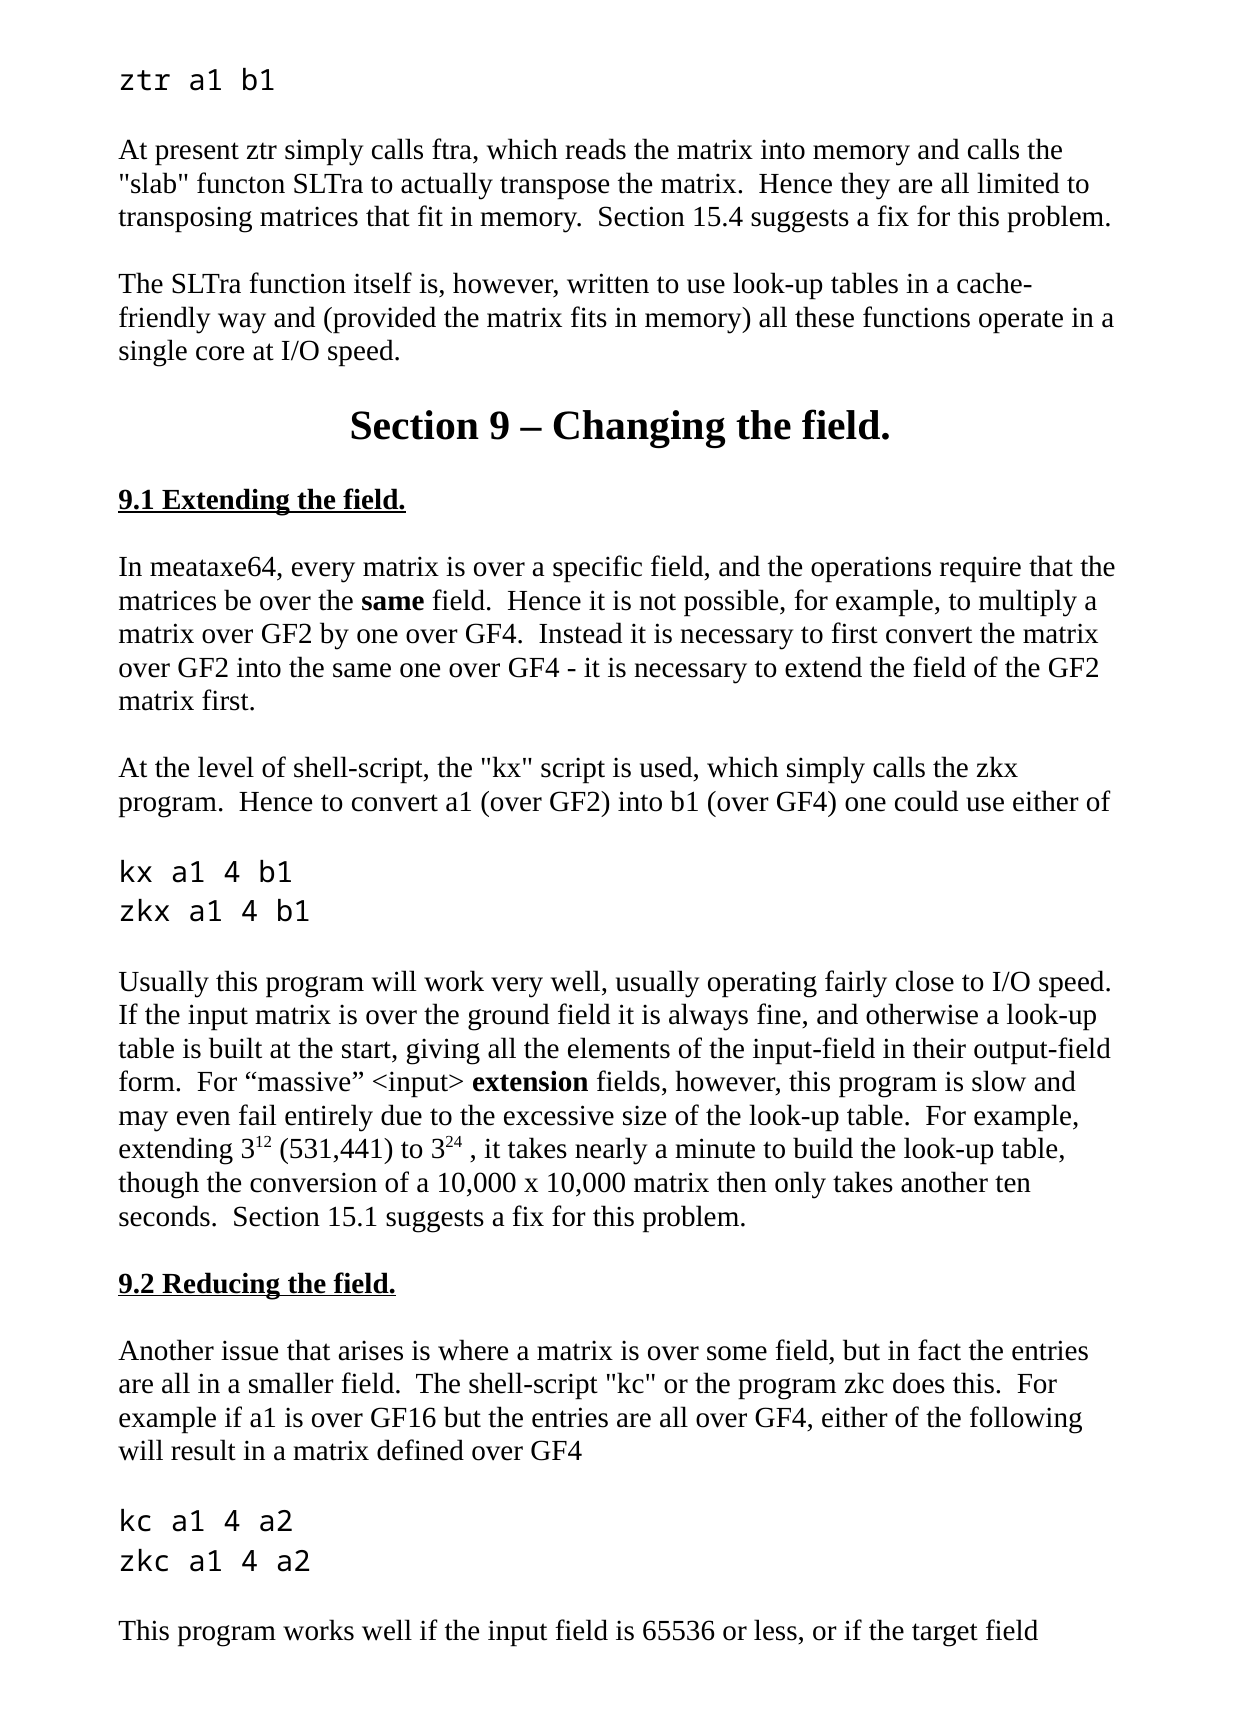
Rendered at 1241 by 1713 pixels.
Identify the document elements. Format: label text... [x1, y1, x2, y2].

text At the level of shell-script, the "kx" script is used, which simply calls the zkx program. Hence to convert a1 (over GF2) into b1 (over GF4) one could use either of [118, 750, 1122, 817]
text Section 9 – Changing the field. [118, 401, 1122, 448]
text kc a1 4 a2 [118, 1501, 1122, 1540]
text 9.2 Reducing the field. [118, 1266, 1122, 1299]
text ztr a1 b1 [118, 59, 1122, 99]
text The SLTra function itself is, however, written to use look-up tables in a cache-friendly way and (provided the matrix fits in memory) all these functions operate in a single core at I/O speed. [118, 266, 1122, 367]
text kx a1 4 b1 [118, 851, 1122, 891]
text 9.1 Extending the field. [118, 482, 1122, 516]
text zkx a1 4 b1 [118, 891, 1122, 930]
text zkc a1 4 a2 [118, 1540, 1122, 1580]
text In meataxe64, every matrix is over a specific field, and the operations require that the matrices be over the same field. Hence it is not possible, for example, to multiply a matrix over GF2 by one over GF4. Instead it is necessary to first convert the matrix over GF2 into the same one over GF4 - it is necessary to extend the field of the GF2 matrix first. [118, 549, 1122, 717]
text This program works well if the input field is 65536 or less, or if the target field [118, 1613, 1122, 1647]
text Another issue that arises is where a matrix is over some field, but in fact the entries are all in a smaller field. The shell-script "kc" or the program zkc does this. For example if a1 is over GF16 but the entries are all over GF4, either of the following will result in a matrix defined over GF4 [118, 1333, 1122, 1467]
text Usually this program will work very well, usually operating fairly close to I/O speed. If the input matrix is over the ground field it is always fine, and otherwise a look-up table is built at the start, giving all the elements of the input-field in their output-field form. For “massive” <input> extension fields, however, this program is slow and may even fail entirely due to the excessive size of the look-up table. For example, extending 312 (531,441) to 324 , it takes nearly a minute to build the look-up table, though the conversion of a 10,000 x 10,000 matrix then only takes another ten seconds. Section 15.1 suggests a fix for this problem. [118, 964, 1122, 1232]
text At present ztr simply calls ftra, which reads the matrix into memory and calls the "slab" functon SLTra to actually transpose the matrix. Hence they are all limited to transposing matrices that fit in memory. Section 15.4 suggests a fix for this problem. [118, 132, 1122, 233]
